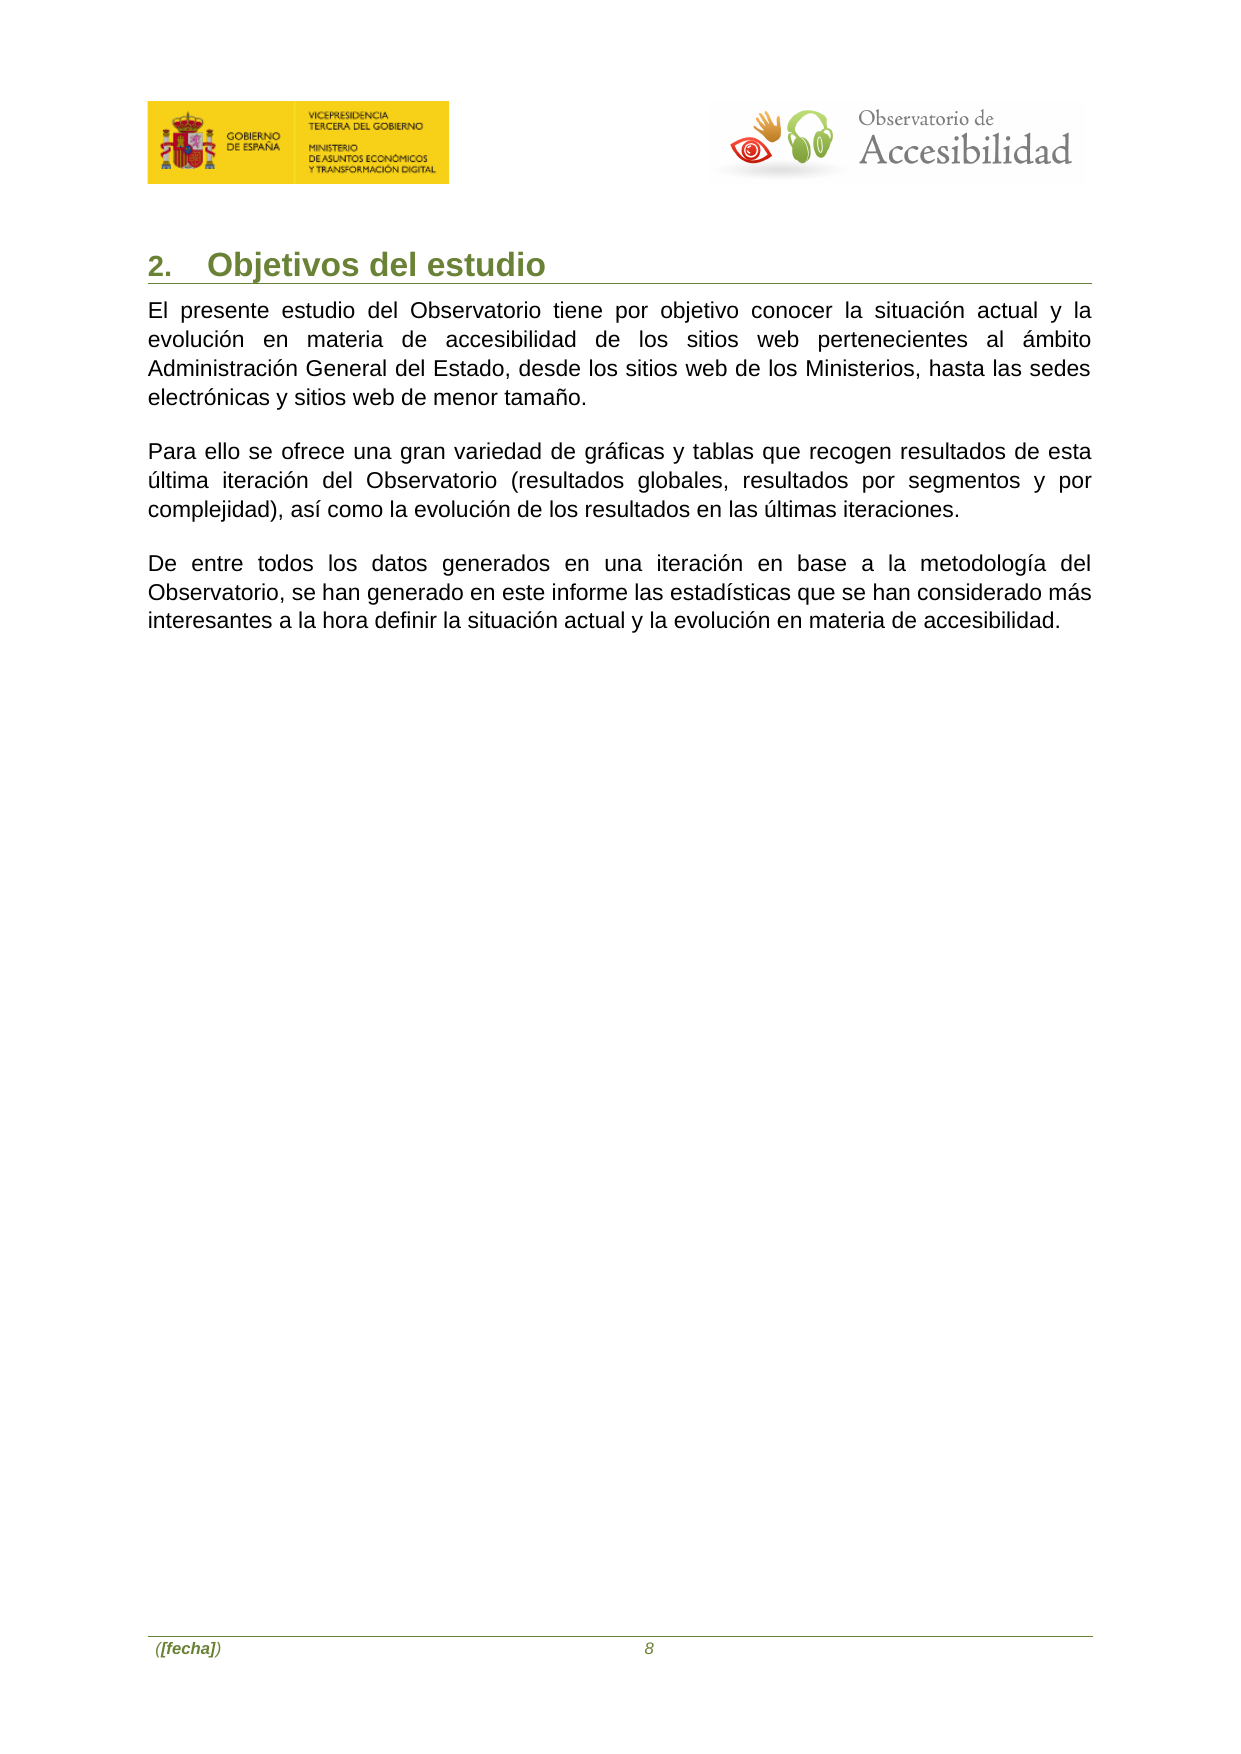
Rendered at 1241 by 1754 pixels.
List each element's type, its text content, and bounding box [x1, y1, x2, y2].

subtitle Objetivos del estudio [148, 245, 1092, 283]
text De entre todos los datos generados en una iteración en base a la metodología del Observatorio, se han generado en este informe las estadísticas que se han considerado más interesantes a la hora definir la situación actual y la evolución en materia de accesibilidad. [148, 549, 1092, 634]
picture [147, 101, 450, 184]
picture [710, 101, 1086, 184]
text El presente estudio del Observatorio tiene por objetivo conocer la situación actual y la evolución en materia de accesibilidad de los sitios web pertenecientes al ámbito Administración General del Estado, desde los sitios web de los Ministerios, hasta las sedes electrónicas y sitios web de menor tamaño. [148, 297, 1092, 410]
text Para ello se ofrece una gran variedad de gráficas y tablas que recogen resultados de esta última iteración del Observatorio (resultados globales, resultados por segmentos y por complejidad), así como la evolución de los resultados en las últimas iteraciones. [148, 438, 1092, 522]
